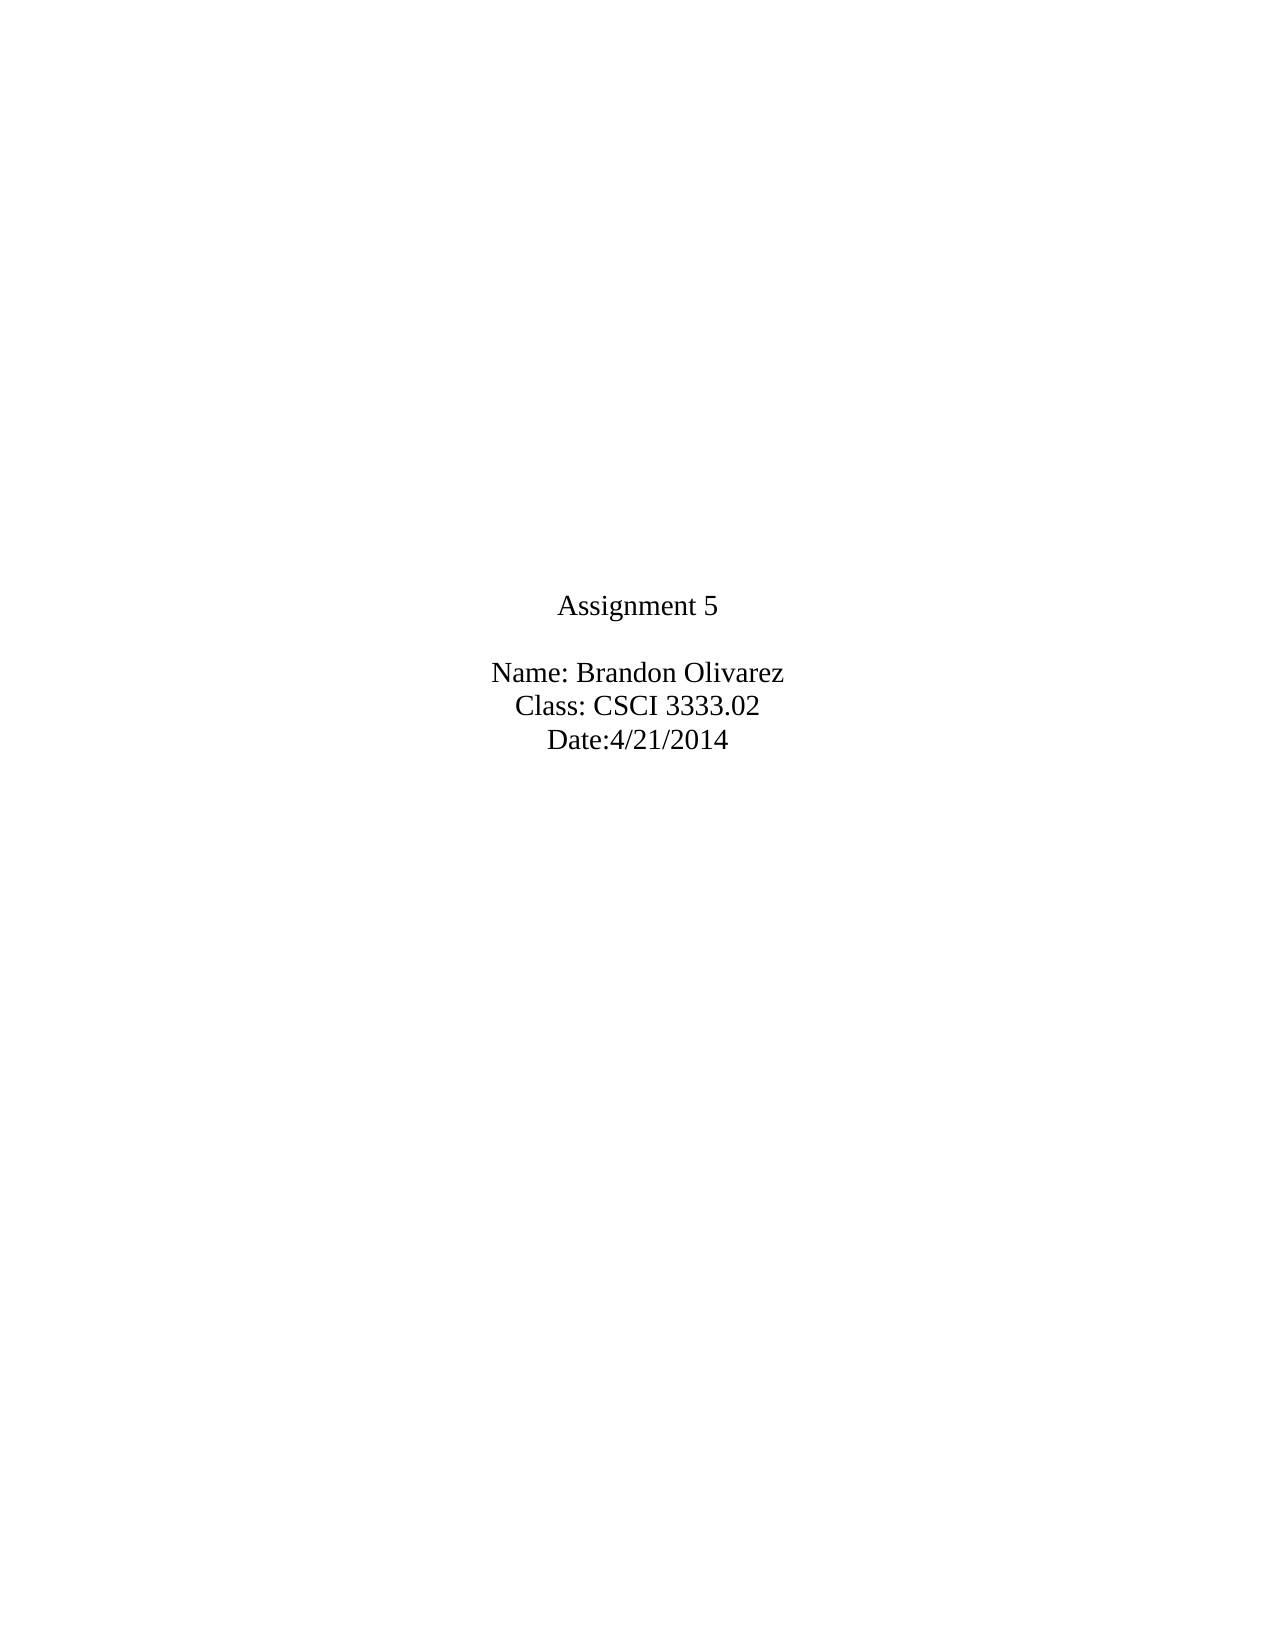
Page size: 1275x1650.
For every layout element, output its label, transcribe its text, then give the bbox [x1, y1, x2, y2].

text Class: CSCI 3333.02 [118, 688, 1157, 722]
text Assignment 5 [118, 588, 1157, 621]
text Name: Brandon Olivarez [118, 655, 1157, 688]
text Date:4/21/2014 [118, 722, 1157, 755]
